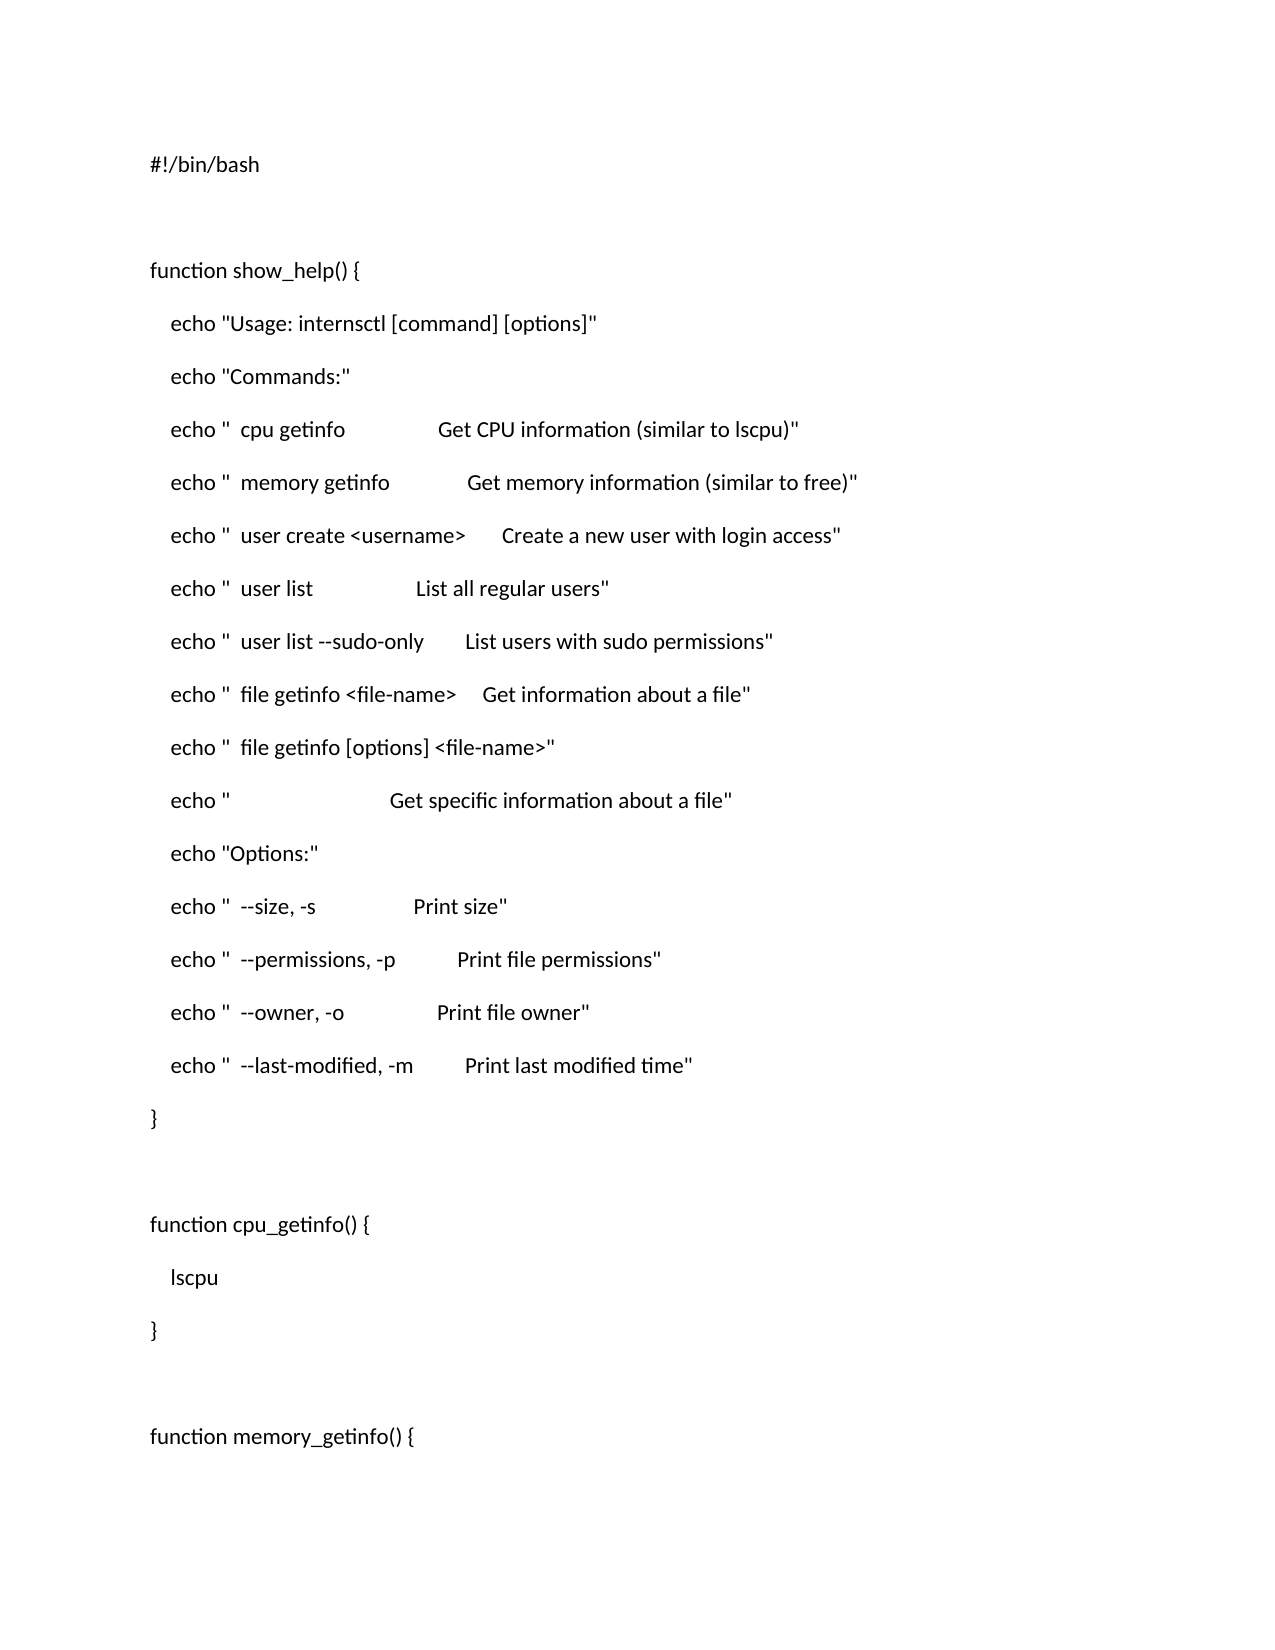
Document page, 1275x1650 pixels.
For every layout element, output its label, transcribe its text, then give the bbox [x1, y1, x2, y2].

text } [150, 1104, 1125, 1132]
text lscpu [150, 1263, 1125, 1291]
text echo " file getinfo <file-name> Get information about a file" [150, 680, 1125, 708]
text echo " user list --sudo-only List users with sudo permissions" [150, 627, 1125, 655]
text echo "Commands:" [150, 362, 1125, 390]
text function memory_getinfo() { [150, 1422, 1125, 1451]
text echo " user list List all regular users" [150, 574, 1125, 602]
text echo " --owner, -o Print file owner" [150, 998, 1125, 1026]
text echo "Options:" [150, 839, 1125, 867]
text } [150, 1316, 1125, 1344]
text echo "Usage: internsctl [command] [options]" [150, 309, 1125, 337]
text echo " --last-modified, -m Print last modified time" [150, 1051, 1125, 1079]
text echo " Get specific information about a file" [150, 786, 1125, 814]
text echo " --permissions, -p Print file permissions" [150, 945, 1125, 973]
text #!/bin/bash [150, 150, 1125, 178]
text echo " cpu getinfo Get CPU information (similar to lscpu)" [150, 415, 1125, 443]
text function cpu_getinfo() { [150, 1210, 1125, 1238]
text echo " file getinfo [options] <file-name>" [150, 733, 1125, 761]
text function show_help() { [150, 256, 1125, 284]
text echo " user create <username> Create a new user with login access" [150, 521, 1125, 549]
text echo " --size, -s Print size" [150, 892, 1125, 920]
text echo " memory getinfo Get memory information (similar to free)" [150, 468, 1125, 496]
